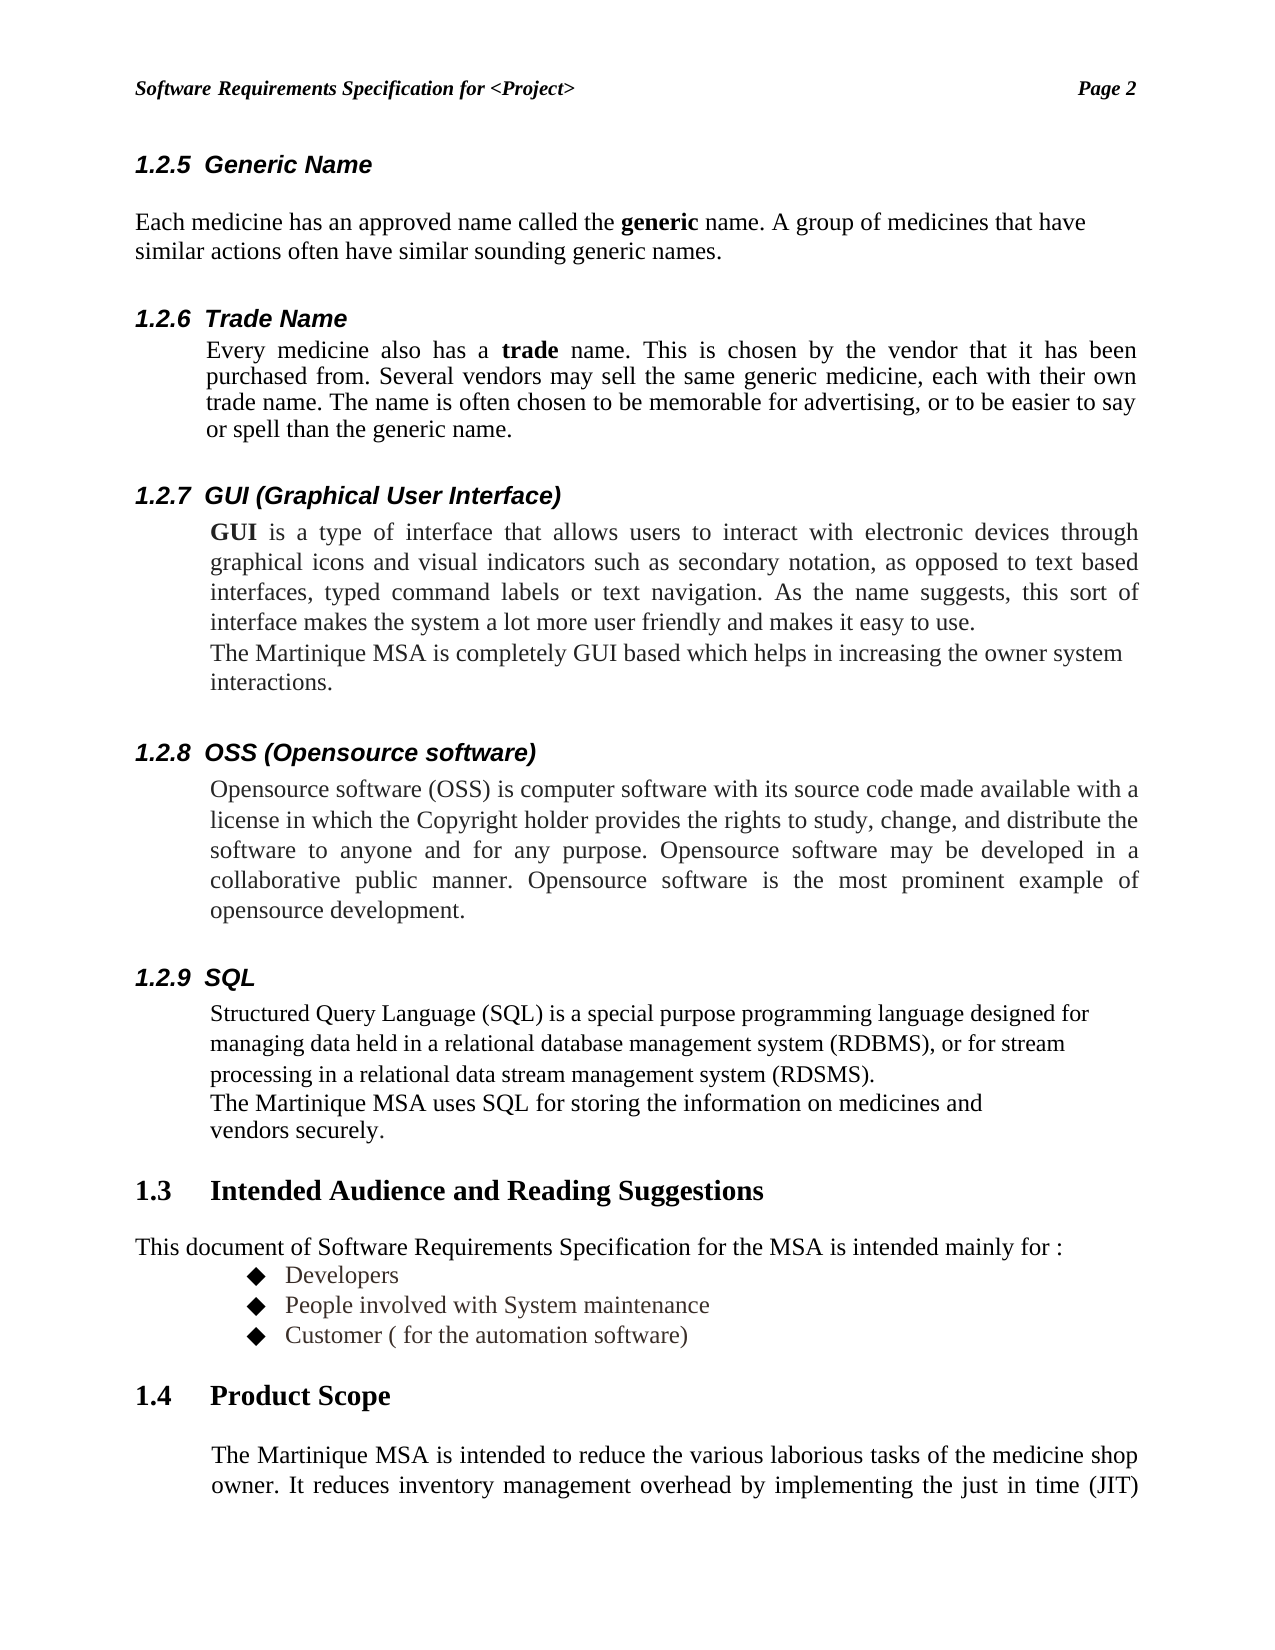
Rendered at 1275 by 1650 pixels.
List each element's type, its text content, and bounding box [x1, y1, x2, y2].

subtitle Intended Audience and Reading Suggestions [135, 1173, 1140, 1206]
text 1.2.5 Generic Name [135, 150, 1140, 179]
text Every medicine also has a ​trade name. This is chosen by the vendor that it has been purchased from. Several vendors may sell the same generic medicine, each with their own trade name. The name is often chosen to be memorable for advertising, or to be easier to say or spell than the generic name. [206, 337, 1138, 442]
text Structured Query Language (SQL) is a special purpose programming language designed for managing data held in a relational database management system (RDBMS), or for stream processing in a relational data stream management system (RDSMS). [210, 999, 1121, 1087]
text Opensource software (OSS) is computer software with its source code made available with a license in which the Copyright holder provides the rights to study, change, and distribute the software to anyone and for any purpose. Opensource software may be developed in a collaborative public manner. Opensource software is the most prominent example of opensource development. [210, 774, 1140, 924]
subtitle Product Scope [135, 1378, 1140, 1411]
text The Martinique MSA is completely GUI based which helps in increasing the owner system [210, 638, 1140, 667]
text 1.2.8 OSS (Opensource software) [135, 738, 1140, 767]
text GUI is a type of interface that allows users to interact with electronic devices through graphical icons and visual indicators such as secondary notation, as opposed to text based interfaces, typed command labels or text navigation. As the name suggests, this sort of interface makes the system a lot more user friendly and makes it easy to use. [210, 517, 1140, 636]
list Customer ( for the automation software) [246, 1320, 1140, 1348]
text 1.2.9 SQL [135, 962, 1140, 991]
text The Martinique MSA is intended to reduce the various laborious tasks of the medicine shop owner. It reduces inventory management overhead by implementing the just in time (JIT) [211, 1440, 1140, 1499]
text 1.2.7 GUI (Graphical User Interface) [135, 481, 1140, 510]
text This document of Software Requirements Specification for the MSA is intended mainly for : [135, 1235, 1140, 1260]
text interactions. [210, 667, 1140, 696]
text Each medicine has an approved name called the ​generic name. A group of medicines that have similar actions often have similar sounding generic names. [135, 207, 1140, 265]
list Developers [246, 1260, 1140, 1289]
text The Martinique MSA uses SQL for storing the information on medicines and vendors securely​. [210, 1090, 1067, 1143]
list People involved with System maintenance [246, 1290, 1140, 1319]
text 1.2.6 Trade Name [135, 304, 1140, 333]
